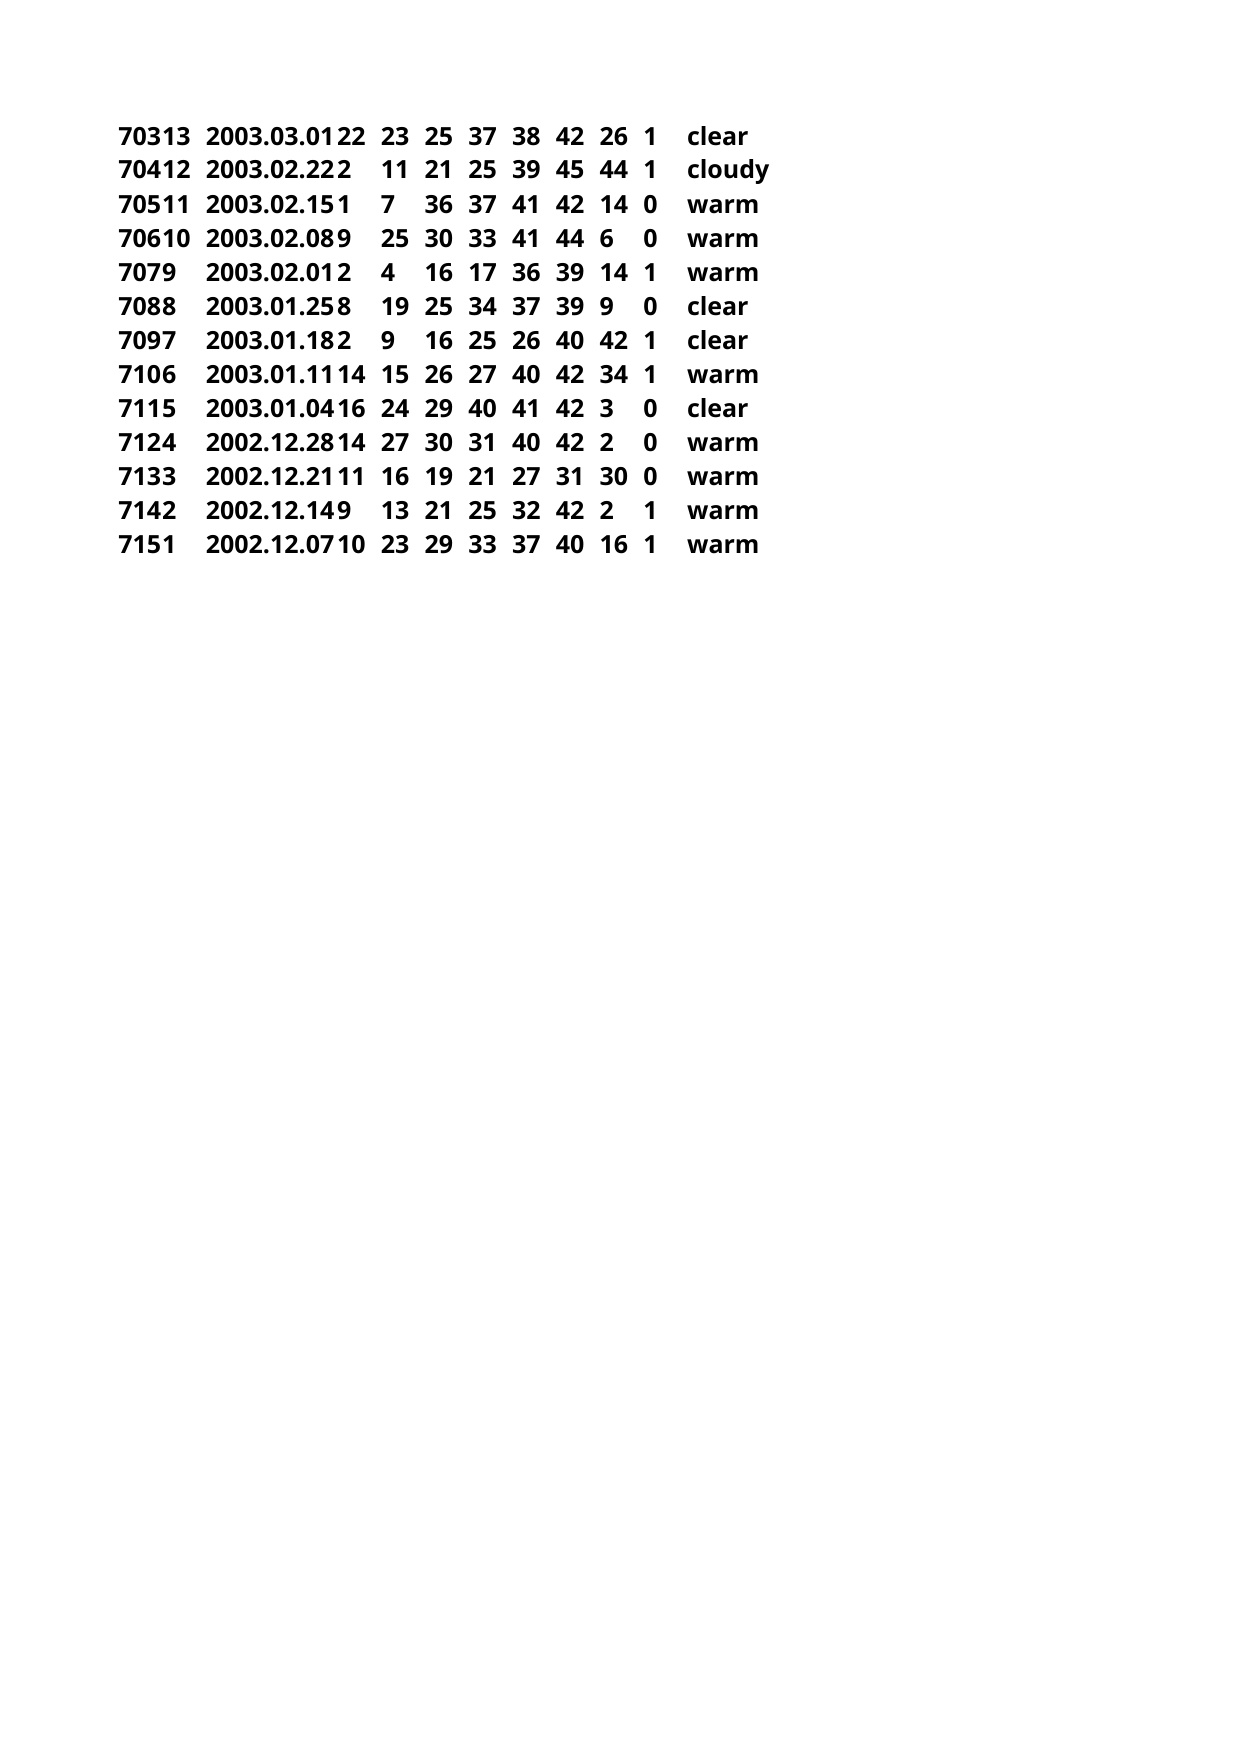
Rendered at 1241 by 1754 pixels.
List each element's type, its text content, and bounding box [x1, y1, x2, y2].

text 704 12 2003.02.22 2 11 21 25 39 45 44 1 cloudy [118, 152, 1122, 186]
text 703 13 2003.03.01 22 23 25 37 38 42 26 1 clear [118, 118, 1122, 152]
text 706 10 2003.02.08 9 25 30 33 41 44 6 0 warm [118, 220, 1122, 254]
text 711 5 2003.01.04 16 24 29 40 41 42 3 0 clear [118, 391, 1122, 425]
text 712 4 2002.12.28 14 27 30 31 40 42 2 0 warm [118, 425, 1122, 459]
text 713 3 2002.12.21 11 16 19 21 27 31 30 0 warm [118, 459, 1122, 493]
text 709 7 2003.01.18 2 9 16 25 26 40 42 1 clear [118, 322, 1122, 357]
text 710 6 2003.01.11 14 15 26 27 40 42 34 1 warm [118, 357, 1122, 391]
text 715 1 2002.12.07 10 23 29 33 37 40 16 1 warm [118, 527, 1122, 561]
text 705 11 2003.02.15 1 7 36 37 41 42 14 0 warm [118, 186, 1122, 220]
text 714 2 2002.12.14 9 13 21 25 32 42 2 1 warm [118, 493, 1122, 527]
text 708 8 2003.01.25 8 19 25 34 37 39 9 0 clear [118, 288, 1122, 322]
text 707 9 2003.02.01 2 4 16 17 36 39 14 1 warm [118, 254, 1122, 288]
